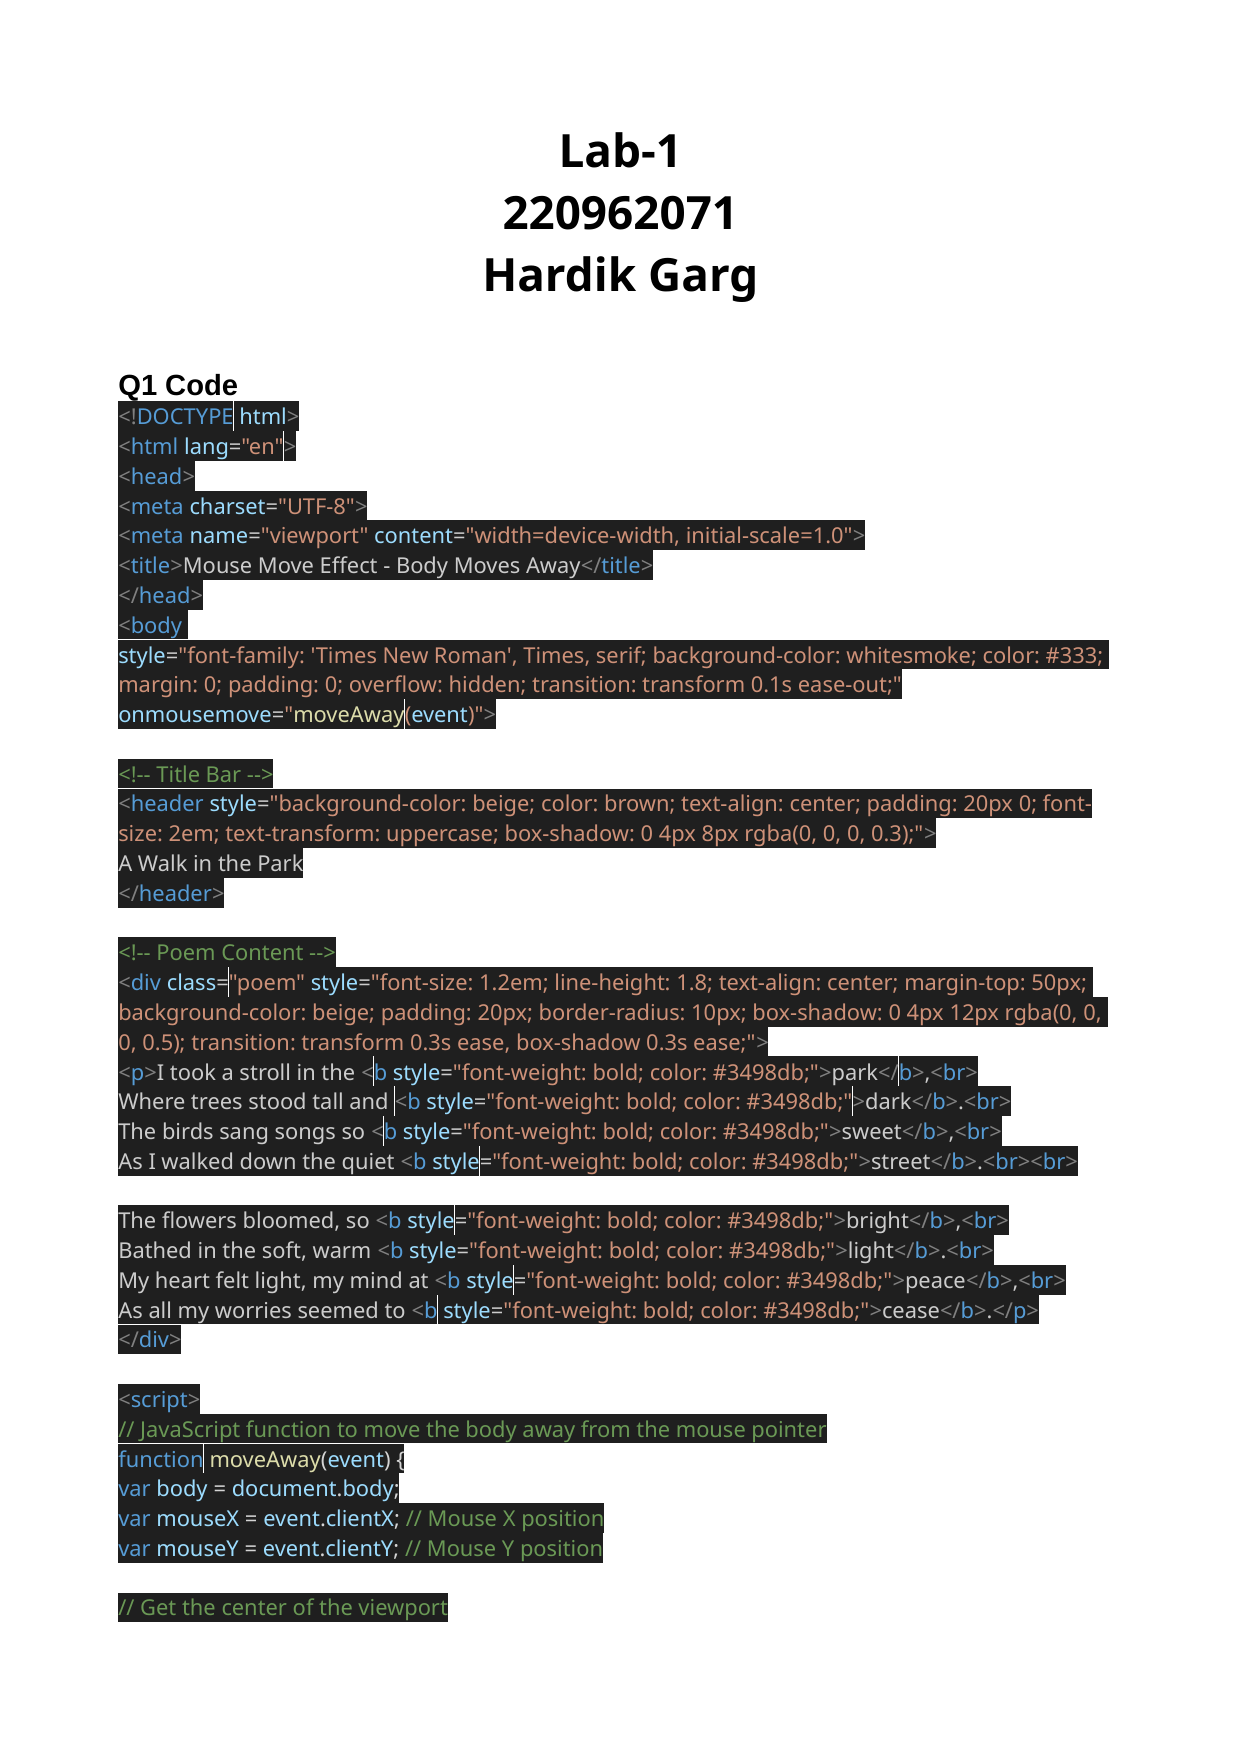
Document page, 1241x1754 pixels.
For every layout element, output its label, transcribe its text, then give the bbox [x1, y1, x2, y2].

text <!-- Poem Content --> [118, 937, 1122, 967]
text <div class="poem" style="font-size: 1.2em; line-height: 1.8; text-align: center; margin-top: 50px; background-color: beige; padding: 20px; border-radius: 10px; box-shadow: 0 4px 12px rgba(0, 0, 0, 0.5); transition: transform 0.3s ease, box-shadow 0.3s ease;"> [118, 967, 1122, 1056]
text The birds sang songs so <b style="font-weight: bold; color: #3498db;">sweet</b>,<br> [118, 1116, 1122, 1146]
text A Walk in the Park [118, 848, 1122, 878]
text <!-- Title Bar --> [118, 759, 1122, 788]
text 220962071 [118, 181, 1122, 243]
text <meta charset="UTF-8"> [118, 491, 1122, 520]
text As all my worries seemed to <b style="font-weight: bold; color: #3498db;">cease</b>.</p> [118, 1295, 1122, 1324]
text <meta name="viewport" content="width=device-width, initial-scale=1.0"> [118, 520, 1122, 550]
text Lab-1 [118, 118, 1122, 181]
text Q1 Code [118, 368, 1122, 401]
text My heart felt light, my mind at <b style="font-weight: bold; color: #3498db;">peace</b>,<br> [118, 1265, 1122, 1295]
text <html lang="en"> [118, 431, 1122, 461]
text </div> [118, 1324, 1122, 1354]
text </header> [118, 878, 1122, 908]
text <body [118, 610, 1122, 639]
text </head> [118, 580, 1122, 610]
text Hardik Garg [118, 243, 1122, 305]
text function moveAway(event) { [118, 1443, 1122, 1473]
text var mouseX = event.clientX; // Mouse X position [118, 1503, 1122, 1533]
text style="font-family: 'Times New Roman', Times, serif; background-color: whitesmoke; color: #333; margin: 0; padding: 0; overflow: hidden; transition: transform 0.1s ease-out;" [118, 639, 1122, 699]
text <!DOCTYPE html> [118, 401, 1122, 431]
text var body = document.body; [118, 1473, 1122, 1503]
text var mouseY = event.clientY; // Mouse Y position [118, 1533, 1122, 1563]
text As I walked down the quiet <b style="font-weight: bold; color: #3498db;">street</b>.<br><br> [118, 1146, 1122, 1176]
text The flowers bloomed, so <b style="font-weight: bold; color: #3498db;">bright</b>,<br> [118, 1205, 1122, 1235]
text Where trees stood tall and <b style="font-weight: bold; color: #3498db;">dark</b>.<br> [118, 1086, 1122, 1116]
text // JavaScript function to move the body away from the mouse pointer [118, 1414, 1122, 1443]
text <header style="background-color: beige; color: brown; text-align: center; padding: 20px 0; font-size: 2em; text-transform: uppercase; box-shadow: 0 4px 8px rgba(0, 0, 0, 0.3);"> [118, 788, 1122, 848]
text <p>I took a stroll in the <b style="font-weight: bold; color: #3498db;">park</b>,<br> [118, 1056, 1122, 1086]
text Bathed in the soft, warm <b style="font-weight: bold; color: #3498db;">light</b>.<br> [118, 1235, 1122, 1265]
text onmousemove="moveAway(event)"> [118, 699, 1122, 729]
text <title>Mouse Move Effect - Body Moves Away</title> [118, 550, 1122, 580]
text <head> [118, 461, 1122, 491]
text <script> [118, 1384, 1122, 1414]
text // Get the center of the viewport [118, 1592, 1122, 1622]
